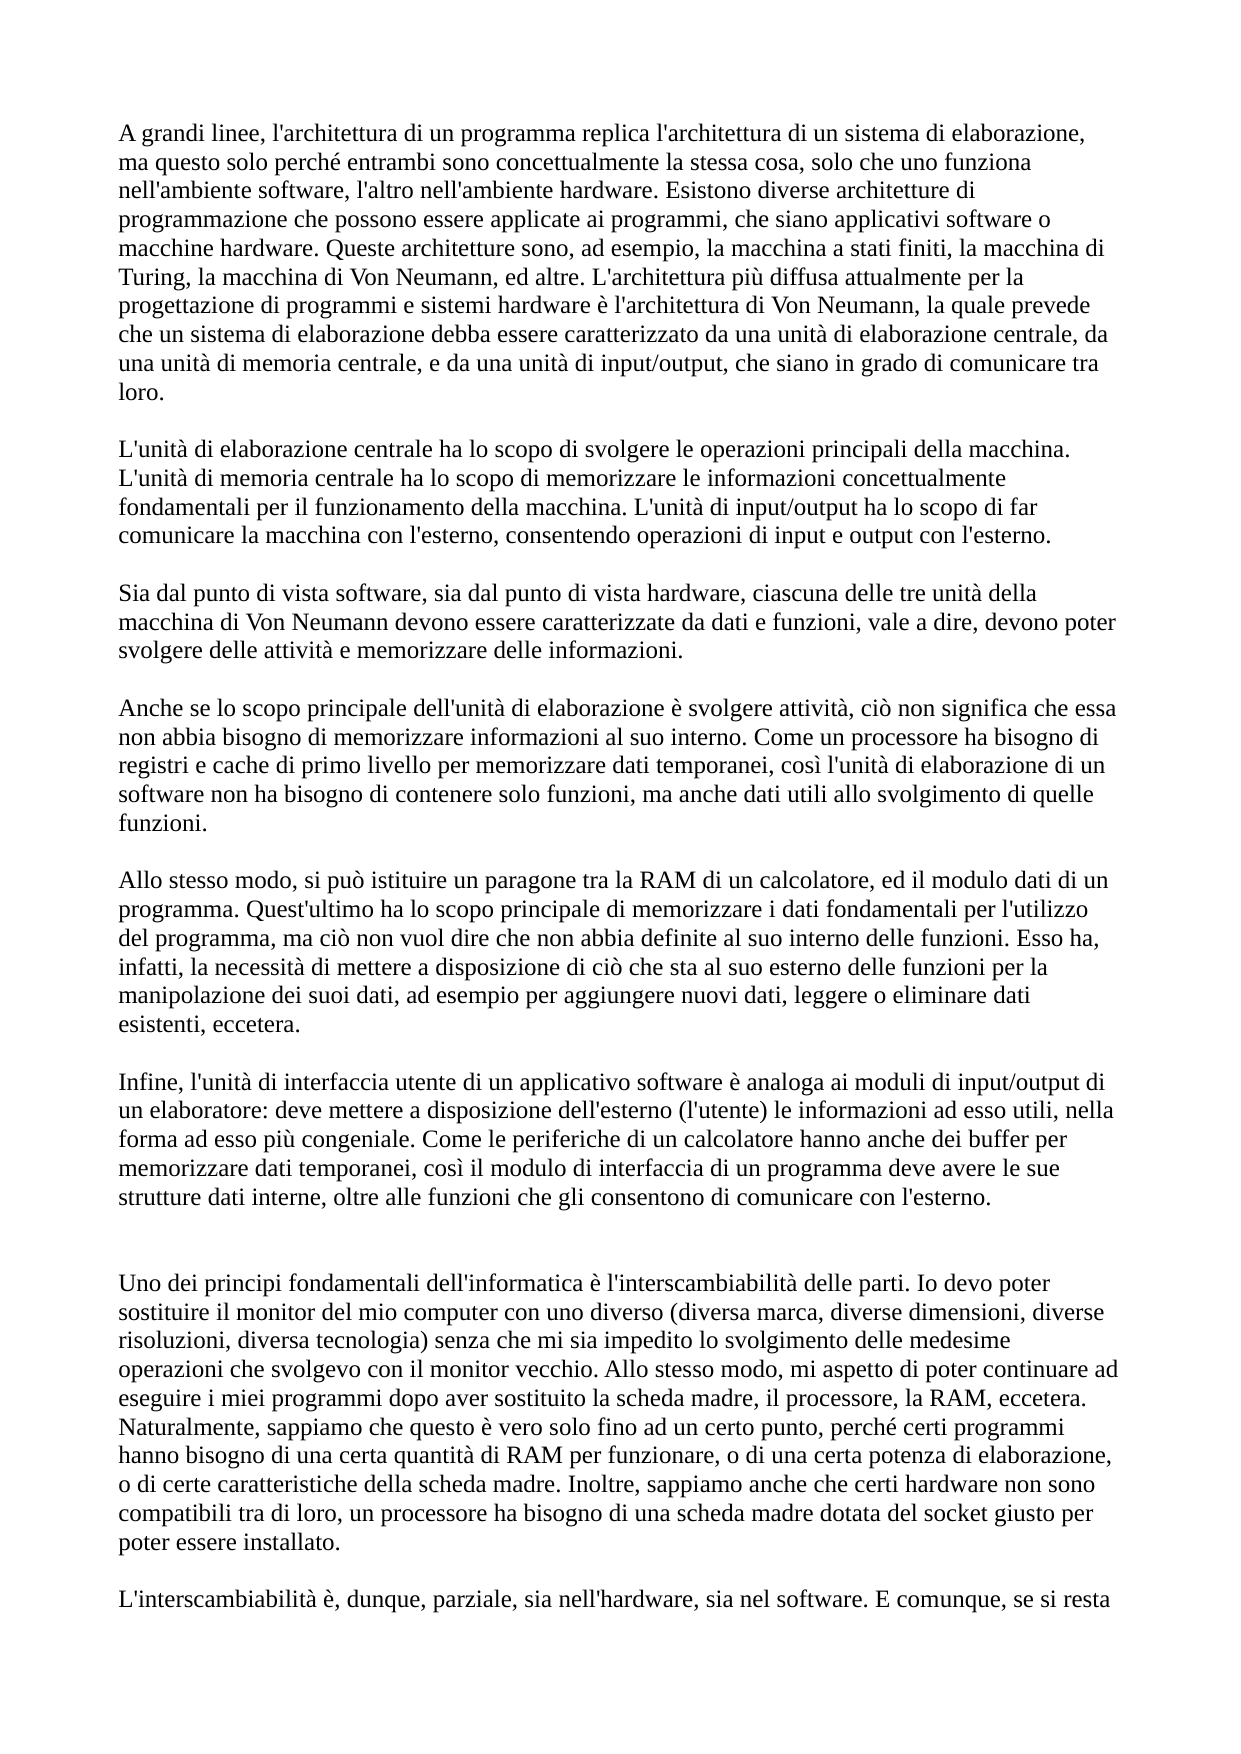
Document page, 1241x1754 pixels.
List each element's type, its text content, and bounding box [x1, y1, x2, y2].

text A grandi linee, l'architettura di un programma replica l'architettura di un sistema di elaborazione, ma questo solo perché entrambi sono concettualmente la stessa cosa, solo che uno funziona nell'ambiente software, l'altro nell'ambiente hardware. Esistono diverse architetture di programmazione che possono essere applicate ai programmi, che siano applicativi software o macchine hardware. Queste architetture sono, ad esempio, la macchina a stati finiti, la macchina di Turing, la macchina di Von Neumann, ed altre. L'architettura più diffusa attualmente per la progettazione di programmi e sistemi hardware è l'architettura di Von Neumann, la quale prevede che un sistema di elaborazione debba essere caratterizzato da una unità di elaborazione centrale, da una unità di memoria centrale, e da una unità di input/output, che siano in grado di comunicare tra loro. L'unità di elaborazione centrale ha lo scopo di svolgere le operazioni principali della macchina. L'unità di memoria centrale ha lo scopo di memorizzare le informazioni concettualmente fondamentali per il funzionamento della macchina. L'unità di input/output ha lo scopo di far comunicare la macchina con l'esterno, consentendo operazioni di input e output con l'esterno. Sia dal punto di vista software, sia dal punto di vista hardware, ciascuna delle tre unità della macchina di Von Neumann devono essere caratterizzate da dati e funzioni, vale a dire, devono poter svolgere delle attività e memorizzare delle informazioni. Anche se lo scopo principale dell'unità di elaborazione è svolgere attività, ciò non significa che essa non abbia bisogno di memorizzare informazioni al suo interno. Come un processore ha bisogno di registri e cache di primo livello per memorizzare dati temporanei, così l'unità di elaborazione di un software non ha bisogno di contenere solo funzioni, ma anche dati utili allo svolgimento di quelle funzioni. Allo stesso modo, si può istituire un paragone tra la RAM di un calcolatore, ed il modulo dati di un programma. Quest'ultimo ha lo scopo principale di memorizzare i dati fondamentali per l'utilizzo del programma, ma ciò non vuol dire che non abbia definite al suo interno delle funzioni. Esso ha, infatti, la necessità di mettere a disposizione di ciò che sta al suo esterno delle funzioni per la manipolazione dei suoi dati, ad esempio per aggiungere nuovi dati, leggere o eliminare dati esistenti, eccetera. Infine, l'unità di interfaccia utente di un applicativo software è analoga ai moduli di input/output di un elaboratore: deve mettere a disposizione dell'esterno (l'utente) le informazioni ad esso utili, nella forma ad esso più congeniale. Come le periferiche di un calcolatore hanno anche dei buffer per memorizzare dati temporanei, così il modulo di interfaccia di un programma deve avere le sue strutture dati interne, oltre alle funzioni che gli consentono di comunicare con l'esterno. Uno dei principi fondamentali dell'informatica è l'interscambiabilità delle parti. Io devo poter sostituire il monitor del mio computer con uno diverso (diversa marca, diverse dimensioni, diverse risoluzioni, diversa tecnologia) senza che mi sia impedito lo svolgimento delle medesime operazioni che svolgevo con il monitor vecchio. Allo stesso modo, mi aspetto di poter continuare ad eseguire i miei programmi dopo aver sostituito la scheda madre, il processore, la RAM, eccetera. Naturalmente, sappiamo che questo è vero solo fino ad un certo punto, perché certi programmi hanno bisogno di una certa quantità di RAM per funzionare, o di una certa potenza di elaborazione, o di certe caratteristiche della scheda madre. Inoltre, sappiamo anche che certi hardware non sono compatibili tra di loro, un processore ha bisogno di una scheda madre dotata del socket giusto per poter essere installato. L'interscambiabilità è, dunque, parziale, sia nell'hardware, sia nel software. E comunque, se si resta [118, 118, 1122, 1613]
